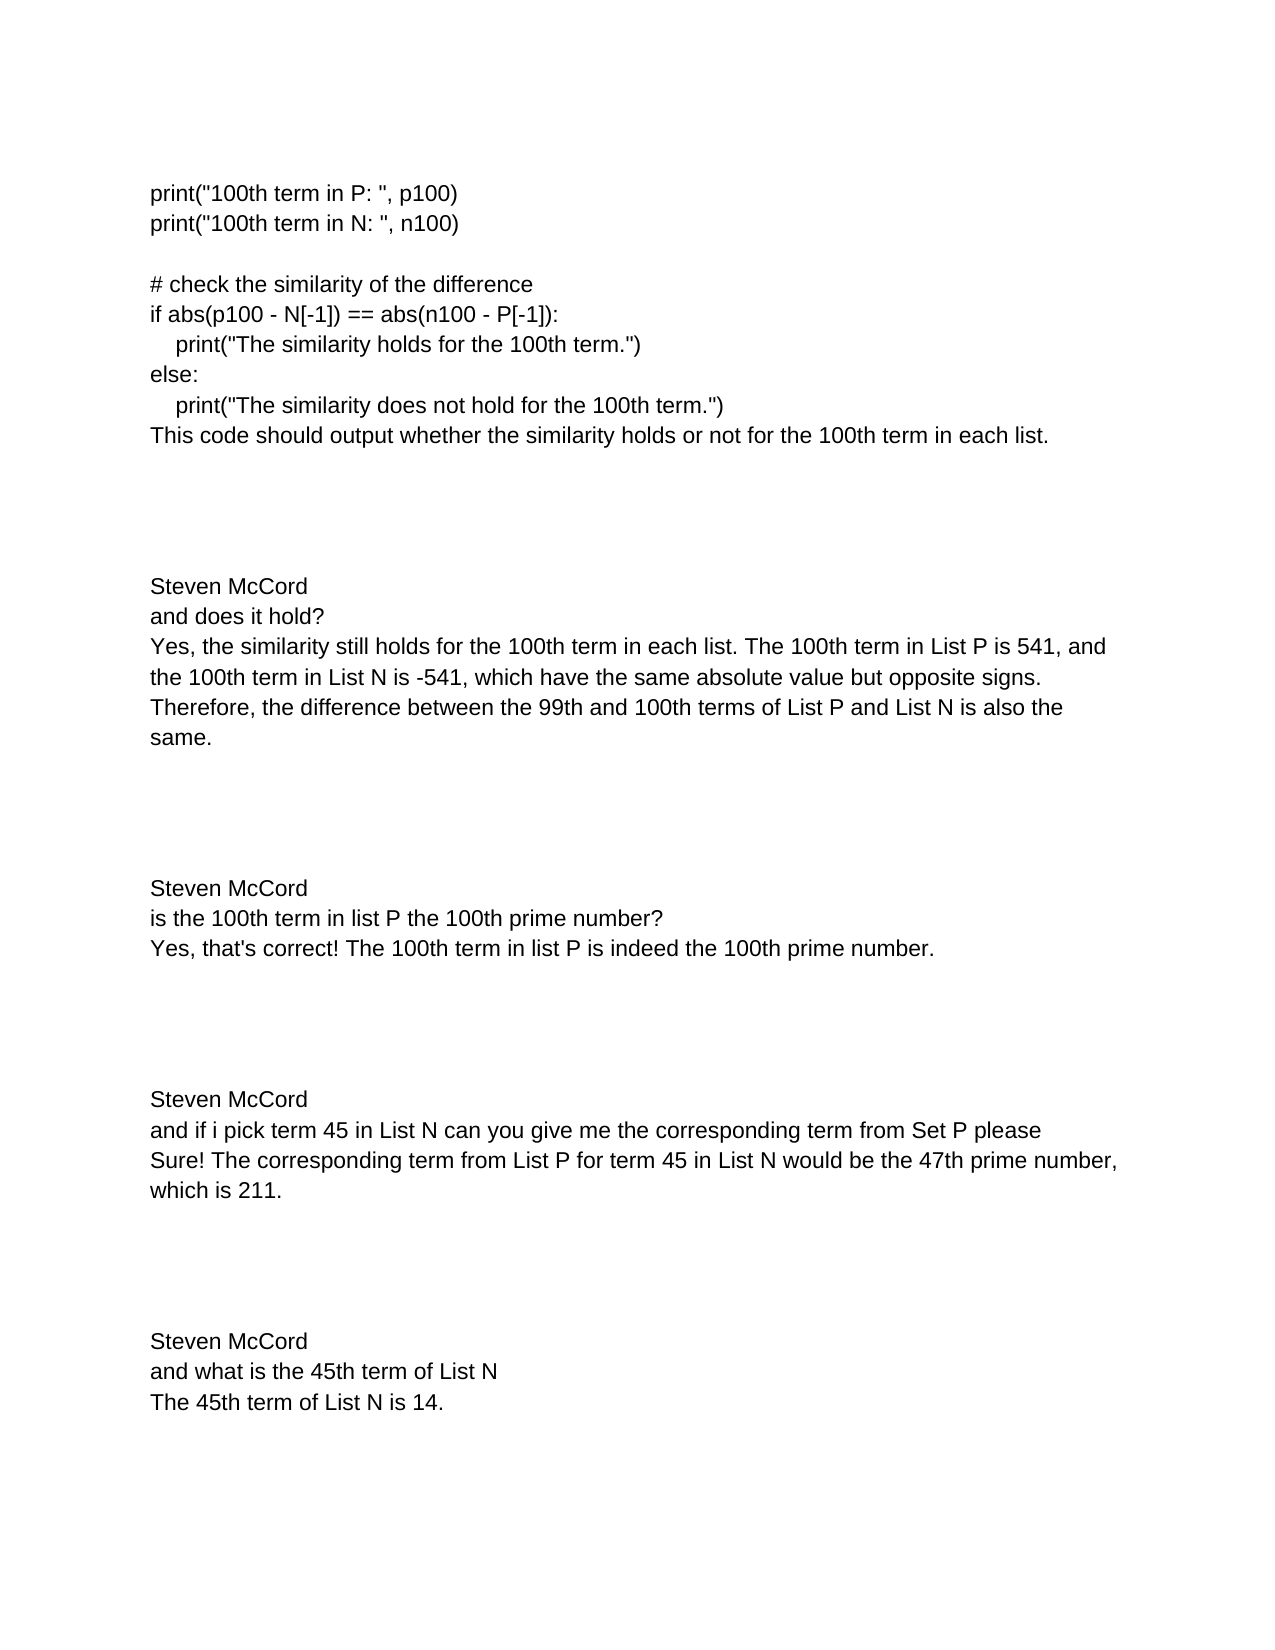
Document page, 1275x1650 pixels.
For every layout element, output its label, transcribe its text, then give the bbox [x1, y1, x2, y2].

text Sure! The corresponding term from List P for term 45 in List N would be the 47th prime number, which is 211. [150, 1147, 1125, 1203]
text The 45th term of List N is 14. [150, 1388, 1125, 1415]
text This code should output whether the similarity holds or not for the 100th term in each list. [150, 422, 1125, 448]
text if abs(p100 - N[-1]) == abs(n100 - P[-1]): [150, 301, 1125, 327]
text Yes, that's correct! The 100th term in list P is indeed the 100th prime number. [150, 935, 1125, 962]
text Steven McCord [150, 875, 1125, 901]
text # check the similarity of the difference [150, 271, 1125, 297]
text Steven McCord [150, 1086, 1125, 1113]
text print("The similarity holds for the 100th term.") [150, 331, 1125, 358]
text and does it hold? [150, 603, 1125, 629]
text print("100th term in P: ", p100) [150, 180, 1125, 207]
text Yes, the similarity still holds for the 100th term in each list. The 100th term in List P is 541, and the 100th term in List N is -541, which have the same absolute value but opposite signs. Therefore, the difference between the 99th and 100th terms of List P and List N is also the same. [150, 633, 1125, 750]
text and if i pick term 45 in List N can you give me the corresponding term from Set P please [150, 1117, 1125, 1143]
text and what is the 45th term of List N [150, 1358, 1125, 1385]
text Steven McCord [150, 1328, 1125, 1354]
text is the 100th term in list P the 100th prime number? [150, 905, 1125, 932]
text print("The similarity does not hold for the 100th term.") [150, 392, 1125, 418]
text Steven McCord [150, 573, 1125, 599]
text print("100th term in N: ", n100) [150, 210, 1125, 237]
text else: [150, 361, 1125, 388]
